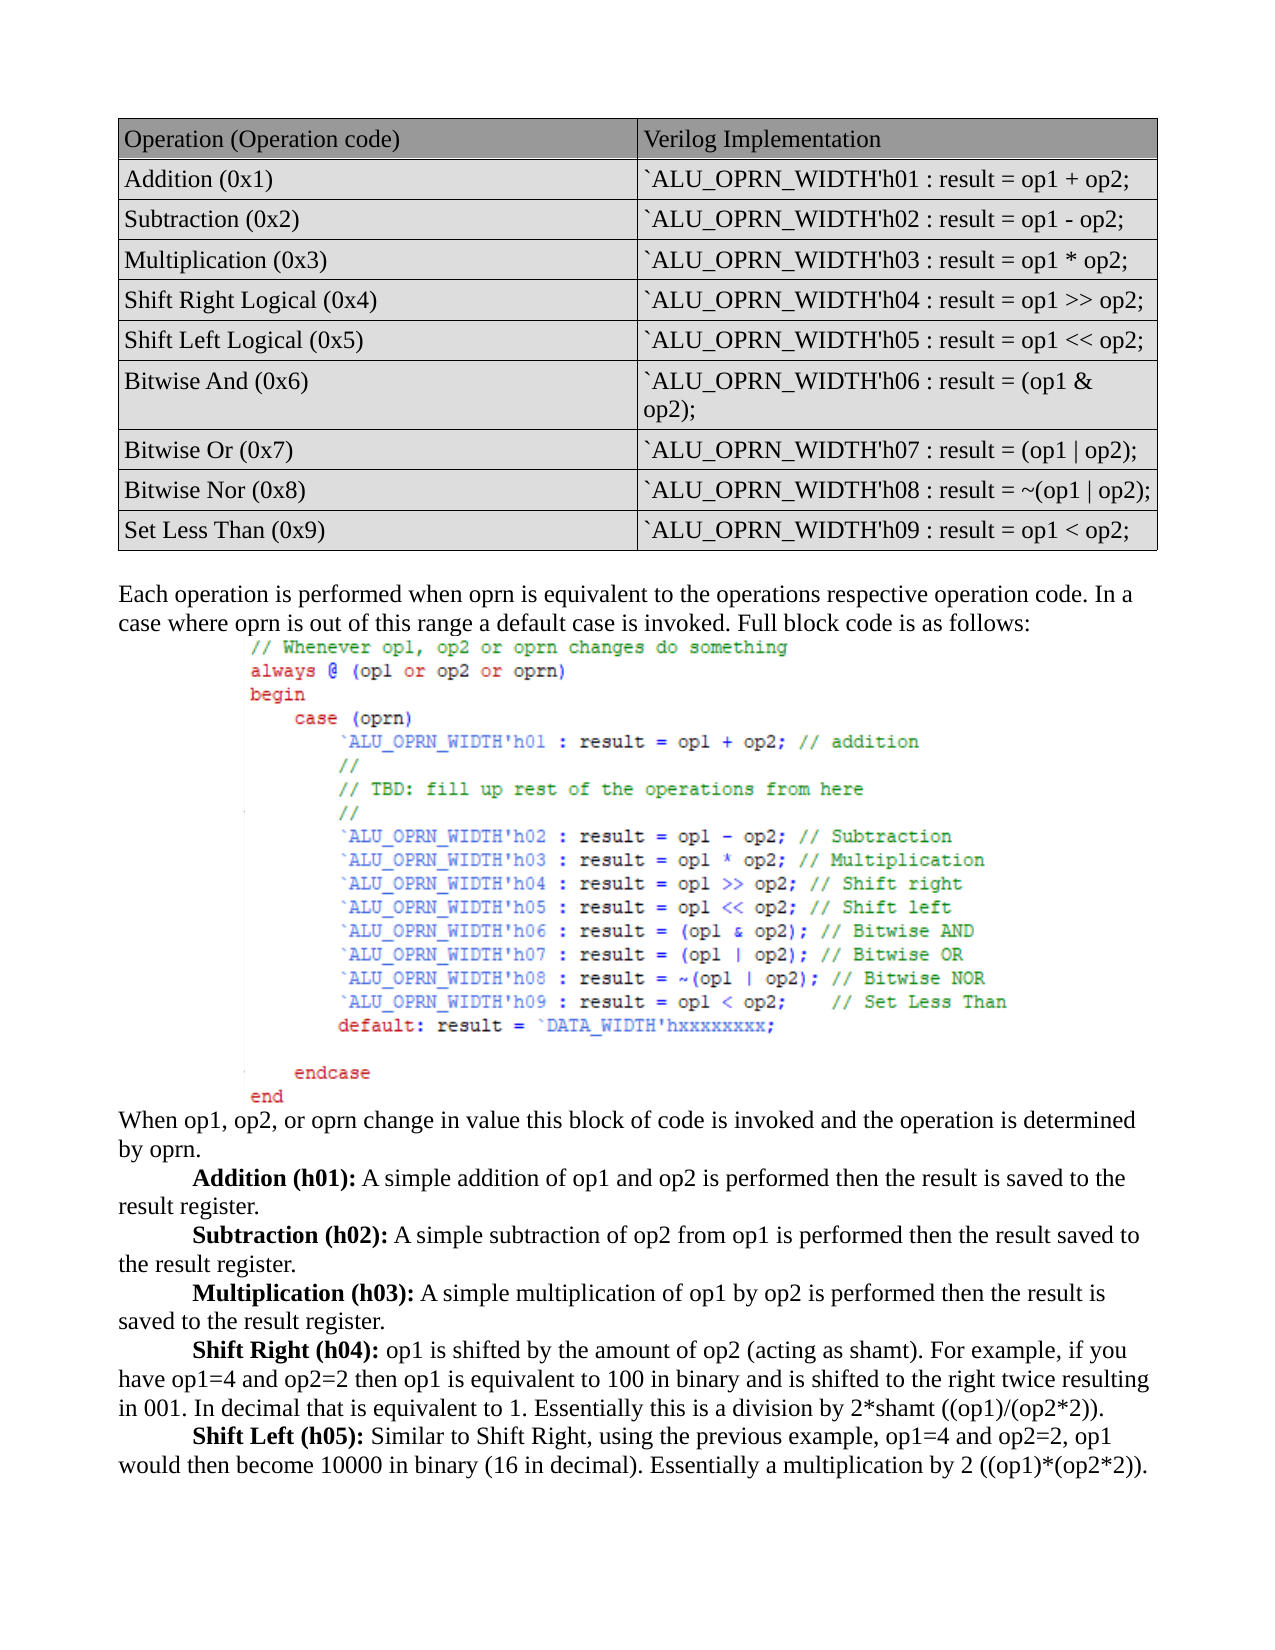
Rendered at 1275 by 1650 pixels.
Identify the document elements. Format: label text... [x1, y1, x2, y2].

table_cell `ALU_OPRN_WIDTH'h03 : result = op1 * op2; [638, 240, 1157, 279]
text Each operation is performed when oprn is equivalent to the operations respective operation code. In a case where oprn is out of this range a default case is invoked. Full block code is as follows: [118, 579, 1157, 636]
text Shift Right (h04): op1 is shifted by the amount of op2 (acting as shamt). For example, if you have op1=4 and op2=2 then op1 is equivalent to 100 in binary and is shifted to the right twice resulting in 001. In decimal that is equivalent to 1. Essentially this is a division by 2*shamt ((op1)/(op2*2)). [118, 1335, 1157, 1421]
table_header Operation (Operation code) [119, 119, 637, 158]
text Multiplication (h03): A simple multiplication of op1 by op2 is performed then the result is saved to the result register. [118, 1278, 1157, 1335]
table_cell Addition (0x1) [119, 160, 637, 199]
table_cell Shift Right Logical (0x4) [119, 280, 637, 320]
table_cell `ALU_OPRN_WIDTH'h02 : result = op1 - op2; [638, 200, 1157, 239]
table_cell Multiplication (0x3) [119, 240, 637, 279]
table_cell Bitwise Nor (0x8) [119, 470, 637, 510]
text When op1, op2, or oprn change in value this block of code is invoked and the operation is determined by oprn. [118, 636, 1157, 1163]
table_cell `ALU_OPRN_WIDTH'h01 : result = op1 + op2; [638, 160, 1157, 199]
table_cell `ALU_OPRN_WIDTH'h08 : result = ~(op1 | op2); [638, 470, 1157, 510]
table_cell Subtraction (0x2) [119, 200, 637, 239]
table_cell `ALU_OPRN_WIDTH'h04 : result = op1 >> op2; [638, 280, 1157, 320]
table_cell Bitwise And (0x6) [119, 361, 637, 429]
table_cell Shift Left Logical (0x5) [119, 321, 637, 360]
table_cell Set Less Than (0x9) [119, 511, 637, 550]
table_header Verilog Implementation [638, 119, 1157, 158]
table_cell `ALU_OPRN_WIDTH'h05 : result = op1 << op2; [638, 321, 1157, 360]
table_cell `ALU_OPRN_WIDTH'h07 : result = (op1 | op2); [638, 430, 1157, 469]
table_cell Bitwise Or (0x7) [119, 430, 637, 469]
text Subtraction (h02): A simple subtraction of op2 from op1 is performed then the result saved to the result register. [118, 1220, 1157, 1278]
text Addition (h01): A simple addition of op1 and op2 is performed then the result is saved to the result register. [118, 1163, 1157, 1220]
text Shift Left (h05): Similar to Shift Right, using the previous example, op1=4 and op2=2, op1 would then become 10000 in binary (16 in decimal). Essentially a multiplication by 2 ((op1)*(op2*2)). [118, 1421, 1157, 1479]
table_cell `ALU_OPRN_WIDTH'h09 : result = op1 < op2; [638, 511, 1157, 550]
table_cell `ALU_OPRN_WIDTH'h06 : result = (op1 & op2); [638, 361, 1157, 429]
